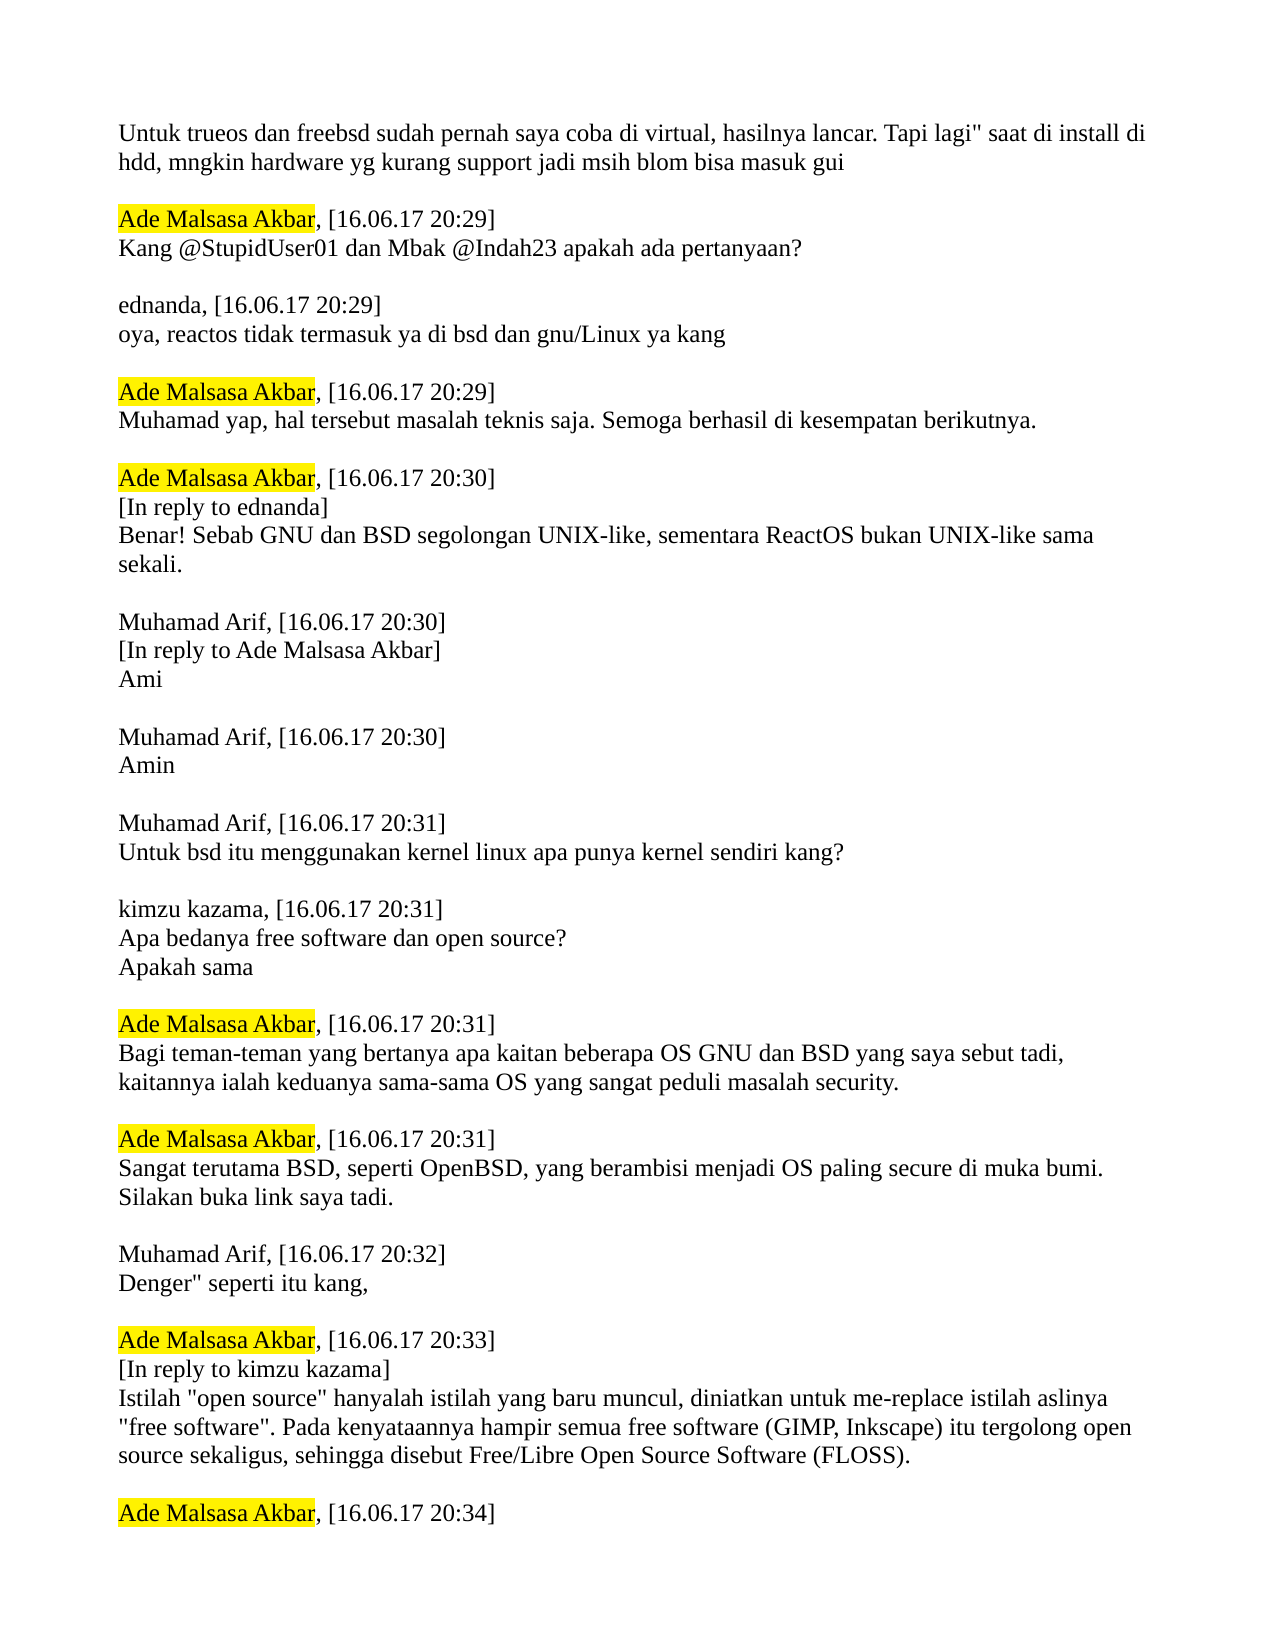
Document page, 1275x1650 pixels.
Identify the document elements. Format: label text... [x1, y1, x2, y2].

text Benar! Sebab GNU dan BSD segolongan UNIX-like, sementara ReactOS bukan UNIX-like sama sekali. [118, 521, 1157, 578]
text Ami [118, 664, 1157, 693]
text Muhamad Arif, [16.06.17 20:31] [118, 808, 1157, 837]
text Muhamad Arif, [16.06.17 20:30] [118, 722, 1157, 751]
text ednanda, [16.06.17 20:29] [118, 291, 1157, 319]
text Ade Malsasa Akbar, [16.06.17 20:31] [118, 1124, 1157, 1153]
text Denger" seperti itu kang, [118, 1268, 1157, 1297]
text Apa bedanya free software dan open source? [118, 923, 1157, 952]
text kimzu kazama, [16.06.17 20:31] [118, 894, 1157, 923]
text Bagi teman-teman yang bertanya apa kaitan beberapa OS GNU dan BSD yang saya sebut tadi, kaitannya ialah keduanya sama-sama OS yang sangat peduli masalah security. [118, 1038, 1157, 1096]
text Ade Malsasa Akbar, [16.06.17 20:29] [118, 377, 1157, 406]
text Ade Malsasa Akbar, [16.06.17 20:30] [118, 463, 1157, 492]
text Muhamad Arif, [16.06.17 20:32] [118, 1239, 1157, 1268]
text oya, reactos tidak termasuk ya di bsd dan gnu/Linux ya kang [118, 319, 1157, 348]
text Apakah sama [118, 952, 1157, 981]
text Muhamad Arif, [16.06.17 20:30] [118, 607, 1157, 636]
text Ade Malsasa Akbar, [16.06.17 20:33] [118, 1326, 1157, 1354]
text Ade Malsasa Akbar, [16.06.17 20:29] [118, 204, 1157, 233]
text Amin [118, 751, 1157, 779]
text [In reply to Ade Malsasa Akbar] [118, 636, 1157, 664]
text Sangat terutama BSD, seperti OpenBSD, yang berambisi menjadi OS paling secure di muka bumi. Silakan buka link saya tadi. [118, 1153, 1157, 1211]
text Kang @StupidUser01 dan Mbak @Indah23 apakah ada pertanyaan? [118, 233, 1157, 262]
text [In reply to kimzu kazama] [118, 1354, 1157, 1383]
text Untuk bsd itu menggunakan kernel linux apa punya kernel sendiri kang? [118, 837, 1157, 866]
text Untuk trueos dan freebsd sudah pernah saya coba di virtual, hasilnya lancar. Tapi lagi" saat di install di hdd, mngkin hardware yg kurang support jadi msih blom bisa masuk gui [118, 118, 1157, 176]
text Muhamad yap, hal tersebut masalah teknis saja. Semoga berhasil di kesempatan berikutnya. [118, 406, 1157, 434]
text Istilah "open source" hanyalah istilah yang baru muncul, diniatkan untuk me-replace istilah aslinya "free software". Pada kenyataannya hampir semua free software (GIMP, Inkscape) itu tergolong open source sekaligus, sehingga disebut Free/Libre Open Source Software (FLOSS). [118, 1383, 1157, 1469]
text Ade Malsasa Akbar, [16.06.17 20:31] [118, 1009, 1157, 1038]
text [In reply to ednanda] [118, 492, 1157, 521]
text Ade Malsasa Akbar, [16.06.17 20:34] [118, 1498, 1157, 1527]
